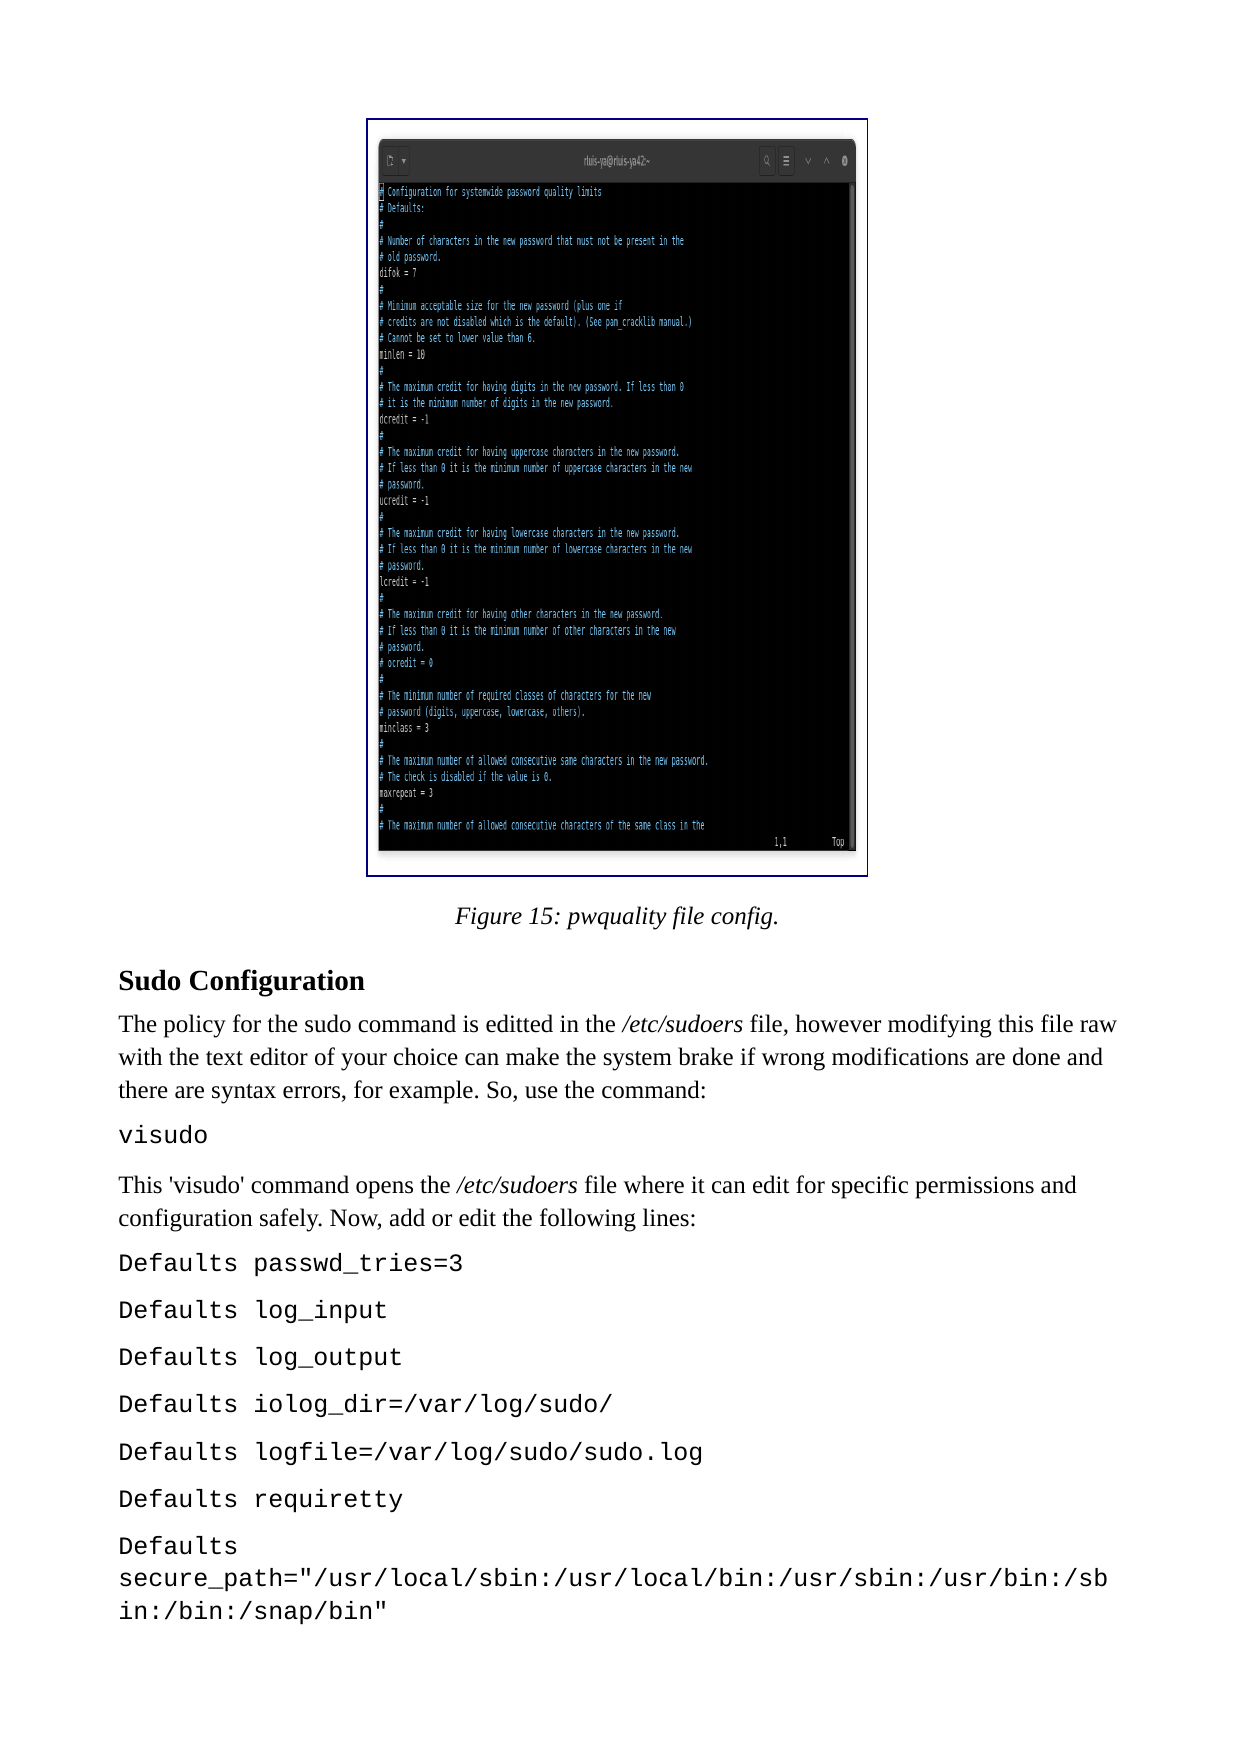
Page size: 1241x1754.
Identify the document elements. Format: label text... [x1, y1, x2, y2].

text Defaults requiretty [118, 1486, 1122, 1514]
picture [368, 120, 867, 875]
text Defaults secure_path="/usr/local/sbin:/usr/local/bin:/usr/sbin:/usr/bin:/sbin:/bin:/snap/bin" [118, 1533, 1122, 1627]
text Defaults passwd_tries=3 [118, 1251, 1122, 1279]
text This 'visudo' command opens the /etc/sudoers file where it can edit for specific permissions and configuration safely. Now, add or edit the following lines: [118, 1170, 1122, 1232]
text The policy for the sudo command is editted in the /etc/sudoers file, however modifying this file raw with the text editor of your choice can make the system brake if wrong modifications are done and there are syntax errors, for example. So, use the command: [118, 1009, 1122, 1104]
text visudo [118, 1123, 1122, 1151]
text Defaults logfile=/var/log/sudo/sudo.log [118, 1439, 1122, 1467]
text Defaults iolog_dir=/var/log/sudo/ [118, 1392, 1122, 1420]
text Defaults log_input [118, 1298, 1122, 1326]
subtitle Sudo Configuration [118, 963, 1122, 997]
text Defaults log_output [118, 1345, 1122, 1373]
text Figure 15: pwquality file config. [118, 901, 1122, 930]
